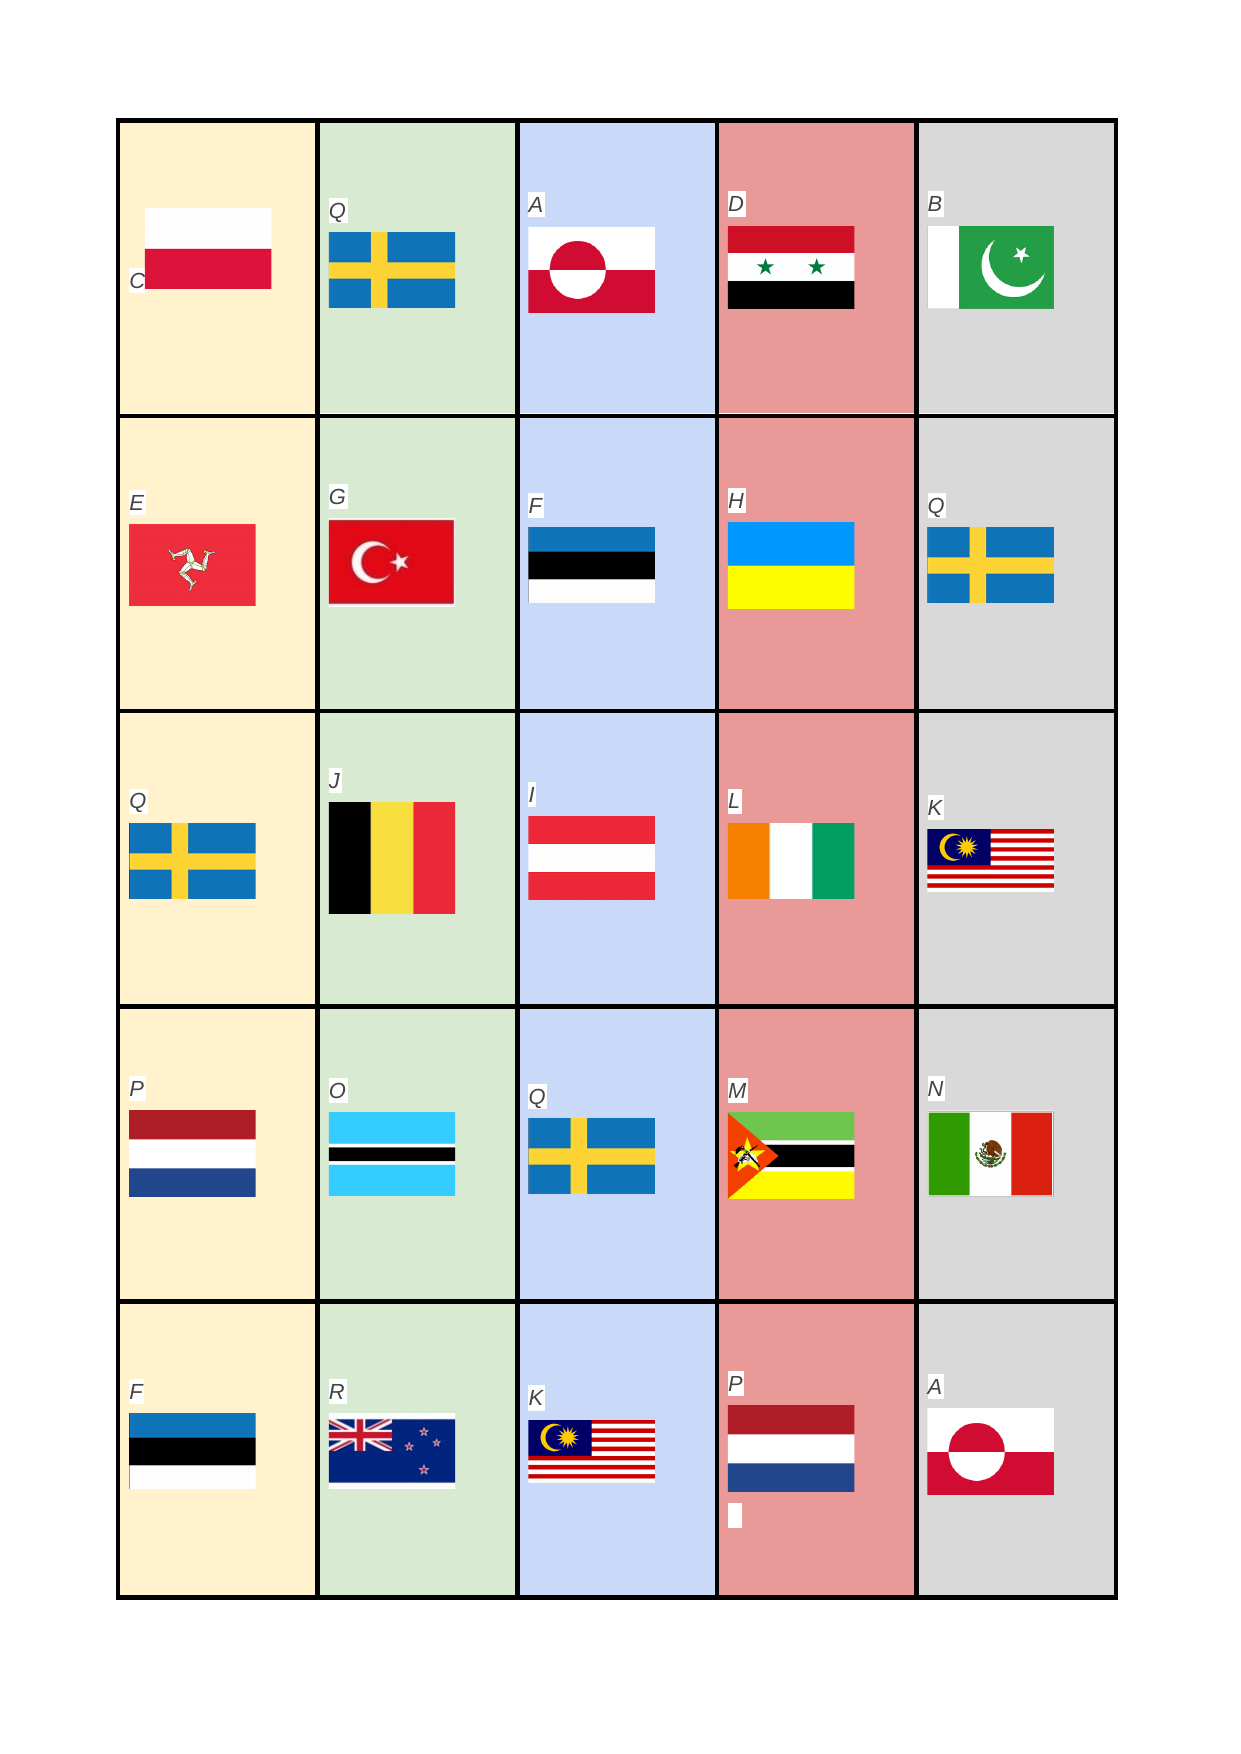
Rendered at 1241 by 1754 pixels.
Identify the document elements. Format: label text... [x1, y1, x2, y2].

table_cell A [919, 1304, 1114, 1595]
picture [328, 518, 456, 607]
table_cell R [320, 1304, 515, 1595]
table_header B [919, 123, 1114, 413]
table_cell K [919, 713, 1114, 1004]
picture [129, 1110, 256, 1197]
table_cell G [320, 418, 515, 709]
picture [927, 226, 1054, 309]
table_cell Q [520, 1009, 715, 1299]
table_cell P [120, 1009, 315, 1299]
picture [727, 226, 855, 309]
picture [528, 1118, 655, 1194]
table_cell M [719, 1009, 914, 1299]
picture [528, 527, 655, 603]
picture [727, 1112, 855, 1199]
picture [528, 816, 655, 900]
picture [528, 227, 655, 313]
picture [727, 522, 855, 609]
table_cell O [320, 1009, 515, 1299]
table_cell J [320, 713, 515, 1004]
picture [129, 524, 256, 606]
table_cell F [120, 1304, 315, 1595]
table_cell K [520, 1304, 715, 1595]
picture [727, 1405, 855, 1492]
table_header A [520, 123, 715, 413]
picture [927, 1408, 1054, 1495]
picture [328, 802, 456, 914]
table_cell F [520, 418, 715, 709]
picture [129, 823, 256, 899]
picture [328, 1112, 456, 1196]
picture [528, 1420, 655, 1483]
table_header Q [320, 123, 515, 413]
table_cell Q [919, 418, 1114, 709]
table_header D [719, 123, 914, 413]
table_cell P [719, 1304, 914, 1595]
picture [144, 208, 272, 289]
picture [927, 527, 1054, 603]
picture [328, 1413, 456, 1489]
table_cell L [719, 713, 914, 1004]
picture [927, 1110, 1054, 1197]
table_header C [120, 123, 315, 413]
table_cell N [919, 1009, 1114, 1299]
table_cell I [520, 713, 715, 1004]
table_cell E [120, 418, 315, 709]
picture [328, 232, 456, 308]
picture [727, 823, 855, 899]
table_cell H [719, 418, 914, 709]
table_cell Q [120, 713, 315, 1004]
picture [129, 1413, 256, 1489]
picture [927, 829, 1054, 892]
